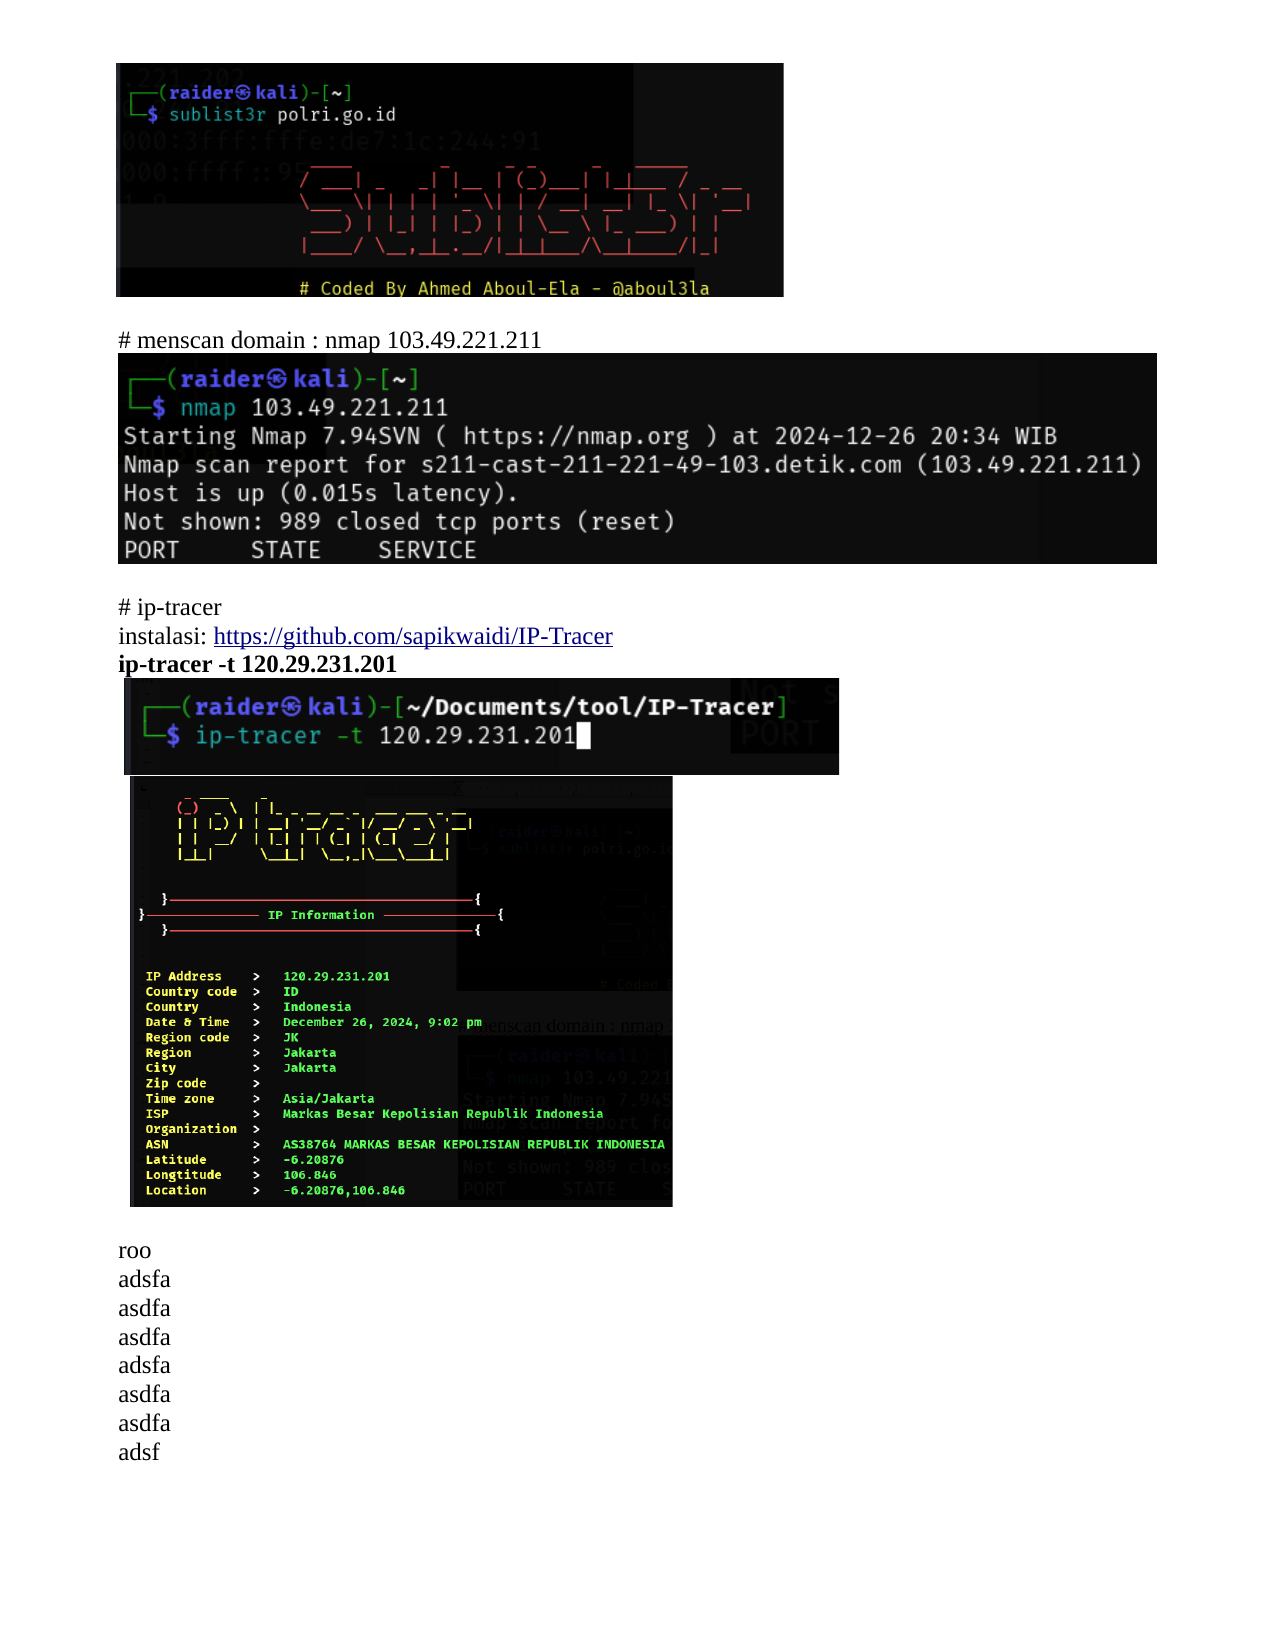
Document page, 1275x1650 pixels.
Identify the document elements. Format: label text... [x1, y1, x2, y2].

picture [116, 63, 784, 297]
text # ip-tracer [118, 592, 1157, 621]
text ip-tracer -t 120.29.231.201 [118, 649, 1157, 678]
text asdfa [118, 1408, 1157, 1437]
text # menscan domain : nmap 103.49.221.211 [118, 325, 1157, 353]
picture [118, 353, 1157, 564]
text adsf [118, 1437, 1157, 1466]
text roo [118, 1236, 1157, 1264]
text asdfa [118, 1293, 1157, 1322]
picture [124, 678, 840, 775]
picture [130, 776, 673, 1207]
text instalasi: https://github.com/sapikwaidi/IP-Tracer [118, 621, 1157, 649]
text adsfa [118, 1351, 1157, 1379]
text asdfa [118, 1322, 1157, 1351]
text adsfa [118, 1264, 1157, 1293]
text asdfa [118, 1379, 1157, 1408]
